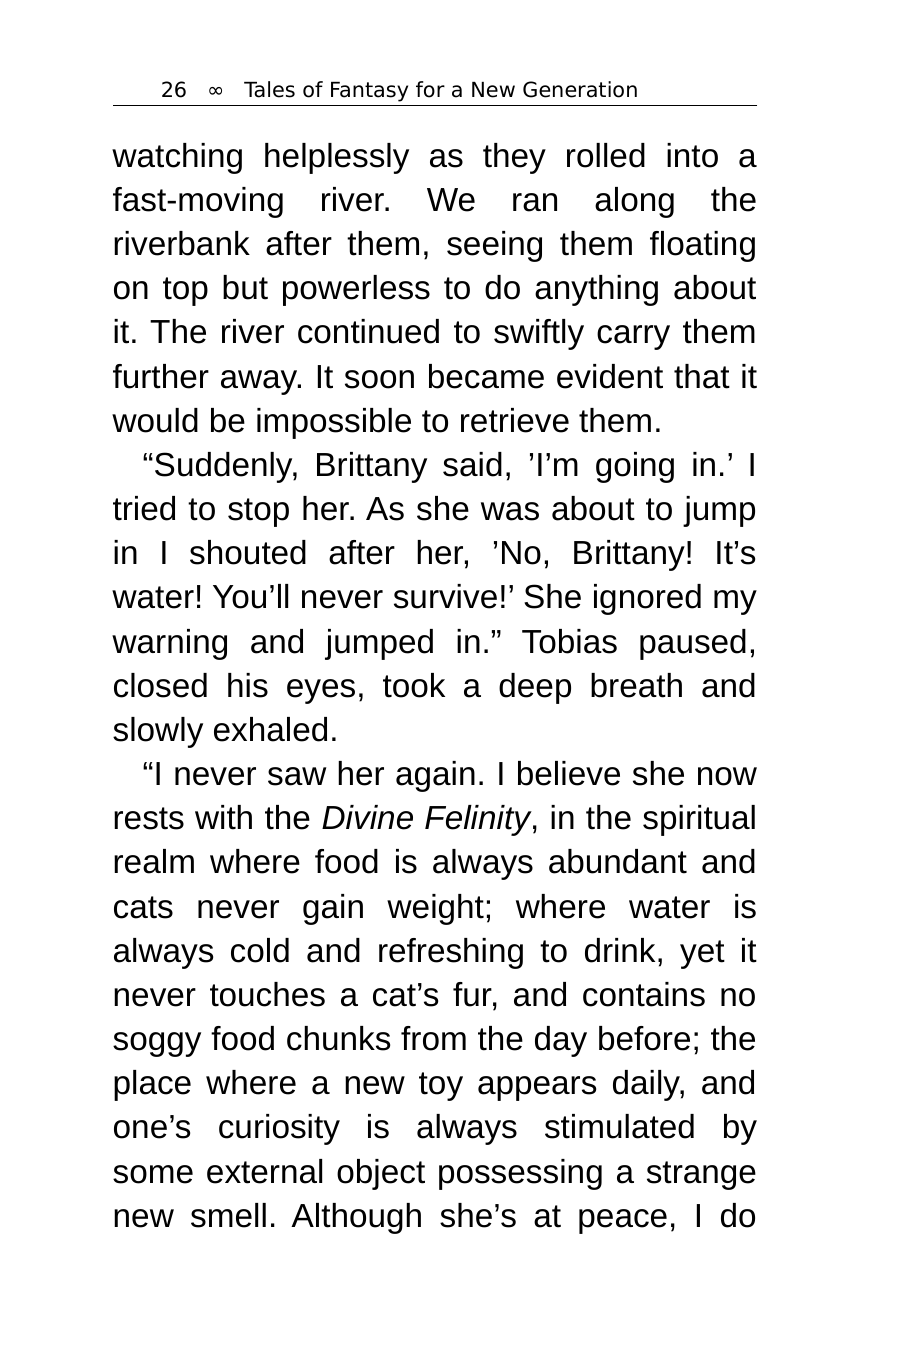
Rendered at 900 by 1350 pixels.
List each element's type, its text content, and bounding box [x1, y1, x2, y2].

text “I never saw her again. I believe she now rests with the Divine Felinity, in the spiritual realm where food is always abundant and cats never gain weight; where water is always cold and refreshing to drink, yet it never touches a cat’s fur, and contains no soggy food chunks from the day before; the place where a new toy appears daily, and one’s curiosity is always stimulated by some external object possessing a strange new smell. Although she’s at peace, I do [112, 754, 757, 1234]
text watching helplessly as they rolled into a fast-moving river. We ran along the riverbank after them, seeing them floating on top but powerless to do anything about it. The river continued to swiftly carry them further away. It soon became evident that it would be impossible to retrieve them. [112, 136, 757, 439]
text “Suddenly, Brittany said, ’I’m going in.’ I tried to stop her. As she was about to jump in I shouted after her, ’No, Brittany! It’s water! You’ll never survive!’ She ignored my warning and jumped in.” Tobias paused, closed his eyes, took a deep breath and slowly exhaled. [112, 445, 757, 748]
